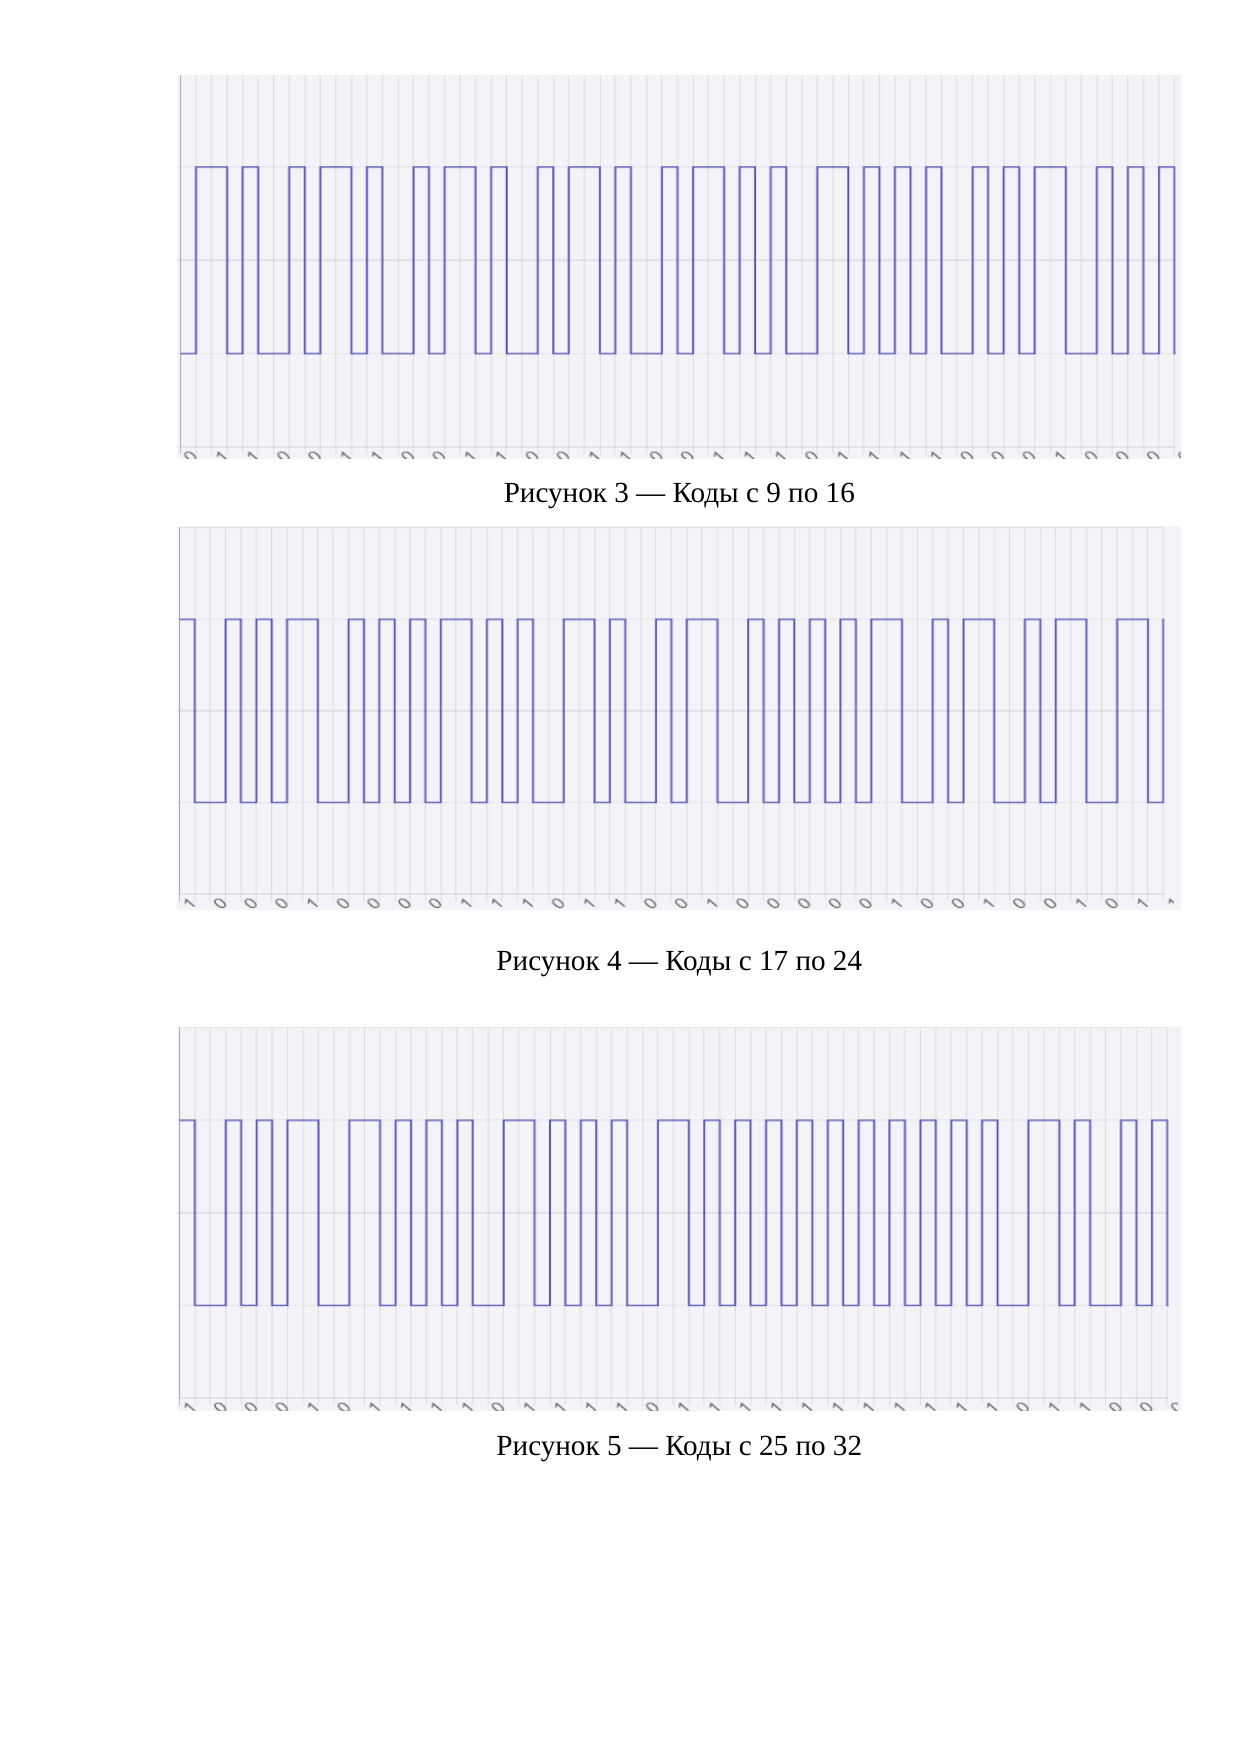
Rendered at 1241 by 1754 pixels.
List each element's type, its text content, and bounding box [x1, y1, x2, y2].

text Рисунок 4 — Коды с 17 по 24 [177, 910, 1181, 977]
picture [177, 526, 1182, 910]
picture [177, 1027, 1182, 1411]
text Рисунок 5 — Коды с 25 по 32 [177, 1411, 1181, 1461]
text Рисунок 3 — Коды с 9 по 16 [177, 459, 1181, 509]
picture [177, 75, 1182, 459]
